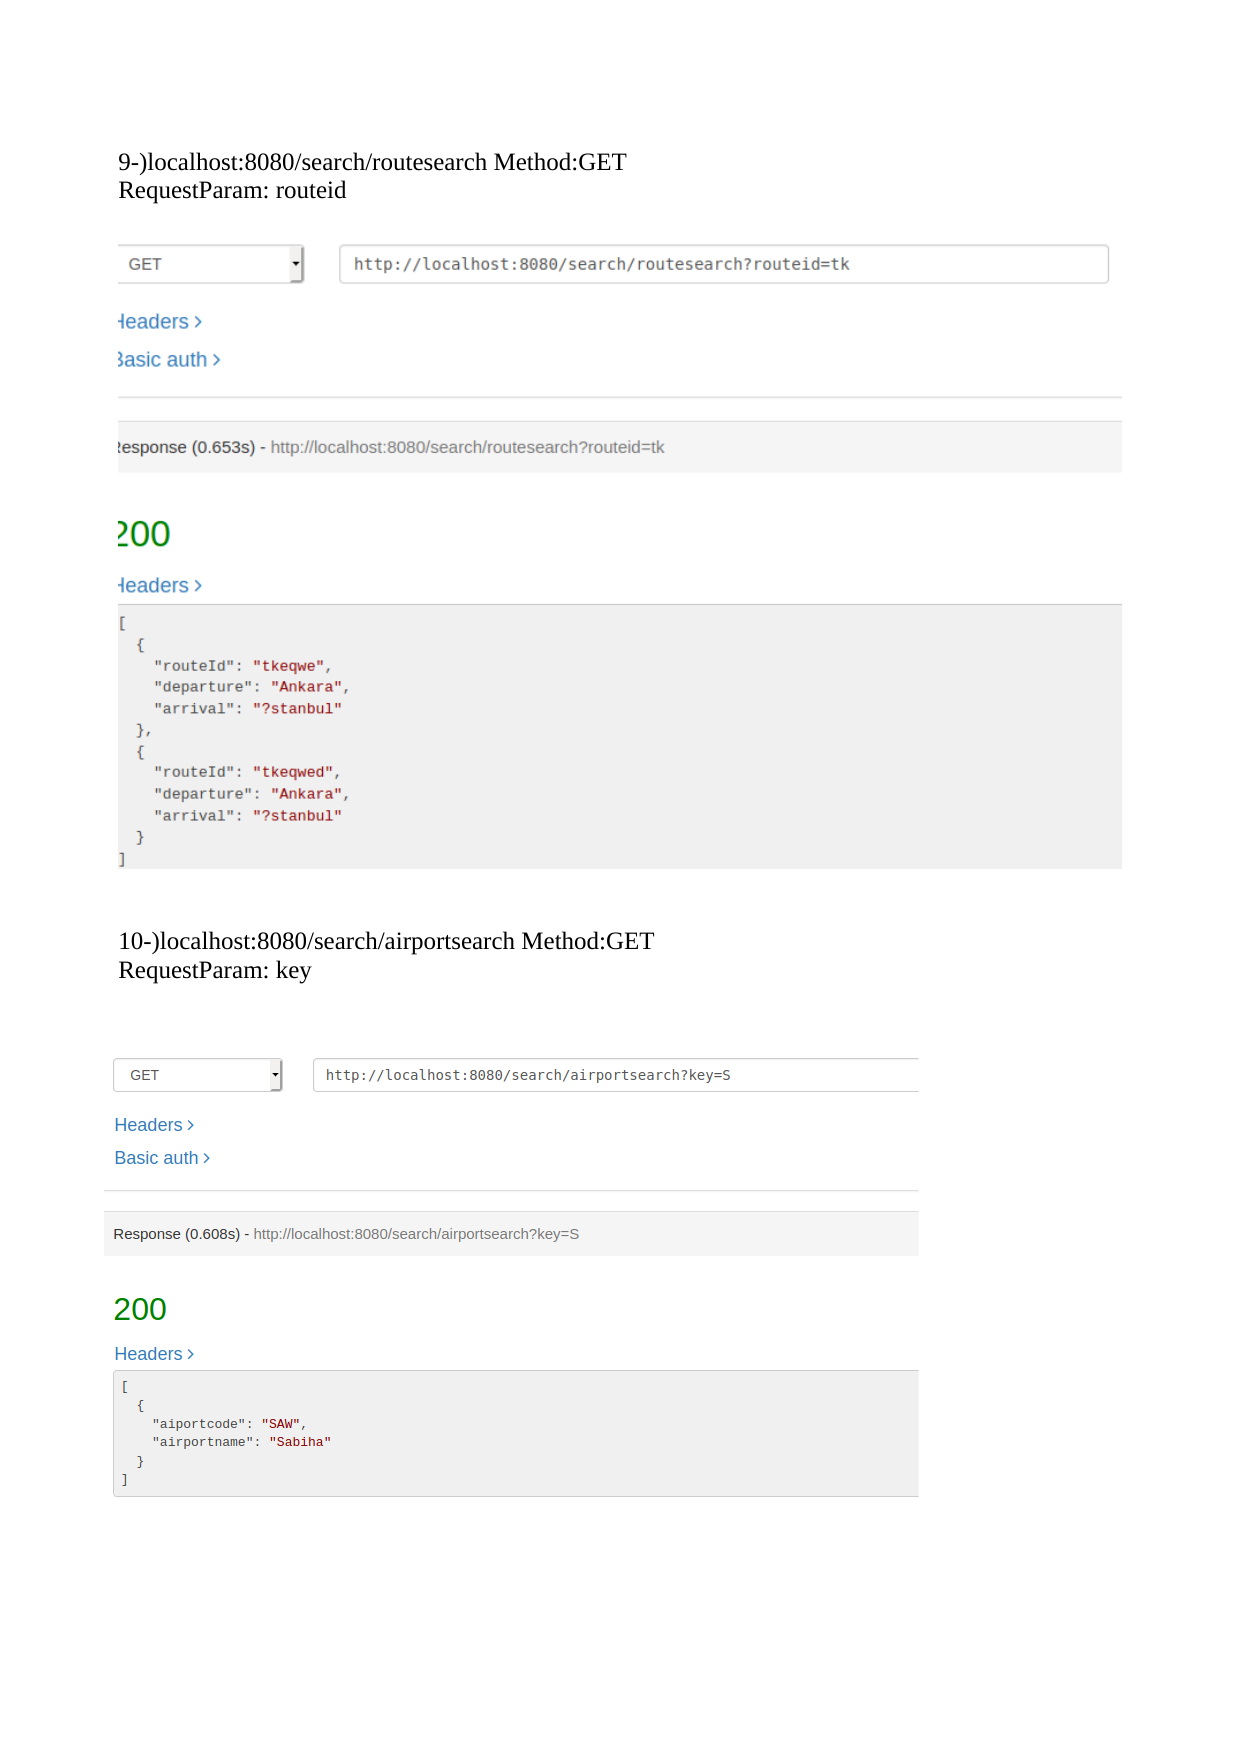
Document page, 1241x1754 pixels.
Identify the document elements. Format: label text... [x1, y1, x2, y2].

picture [104, 1055, 919, 1519]
text RequestParam: key [118, 955, 1122, 984]
text RequestParam: routeid [118, 176, 1122, 204]
text 9-)localhost:8080/search/routesearch Method:GET [118, 147, 1122, 176]
text 10-)localhost:8080/search/airportsearch Method:GET [118, 926, 1122, 955]
picture [118, 233, 1123, 869]
